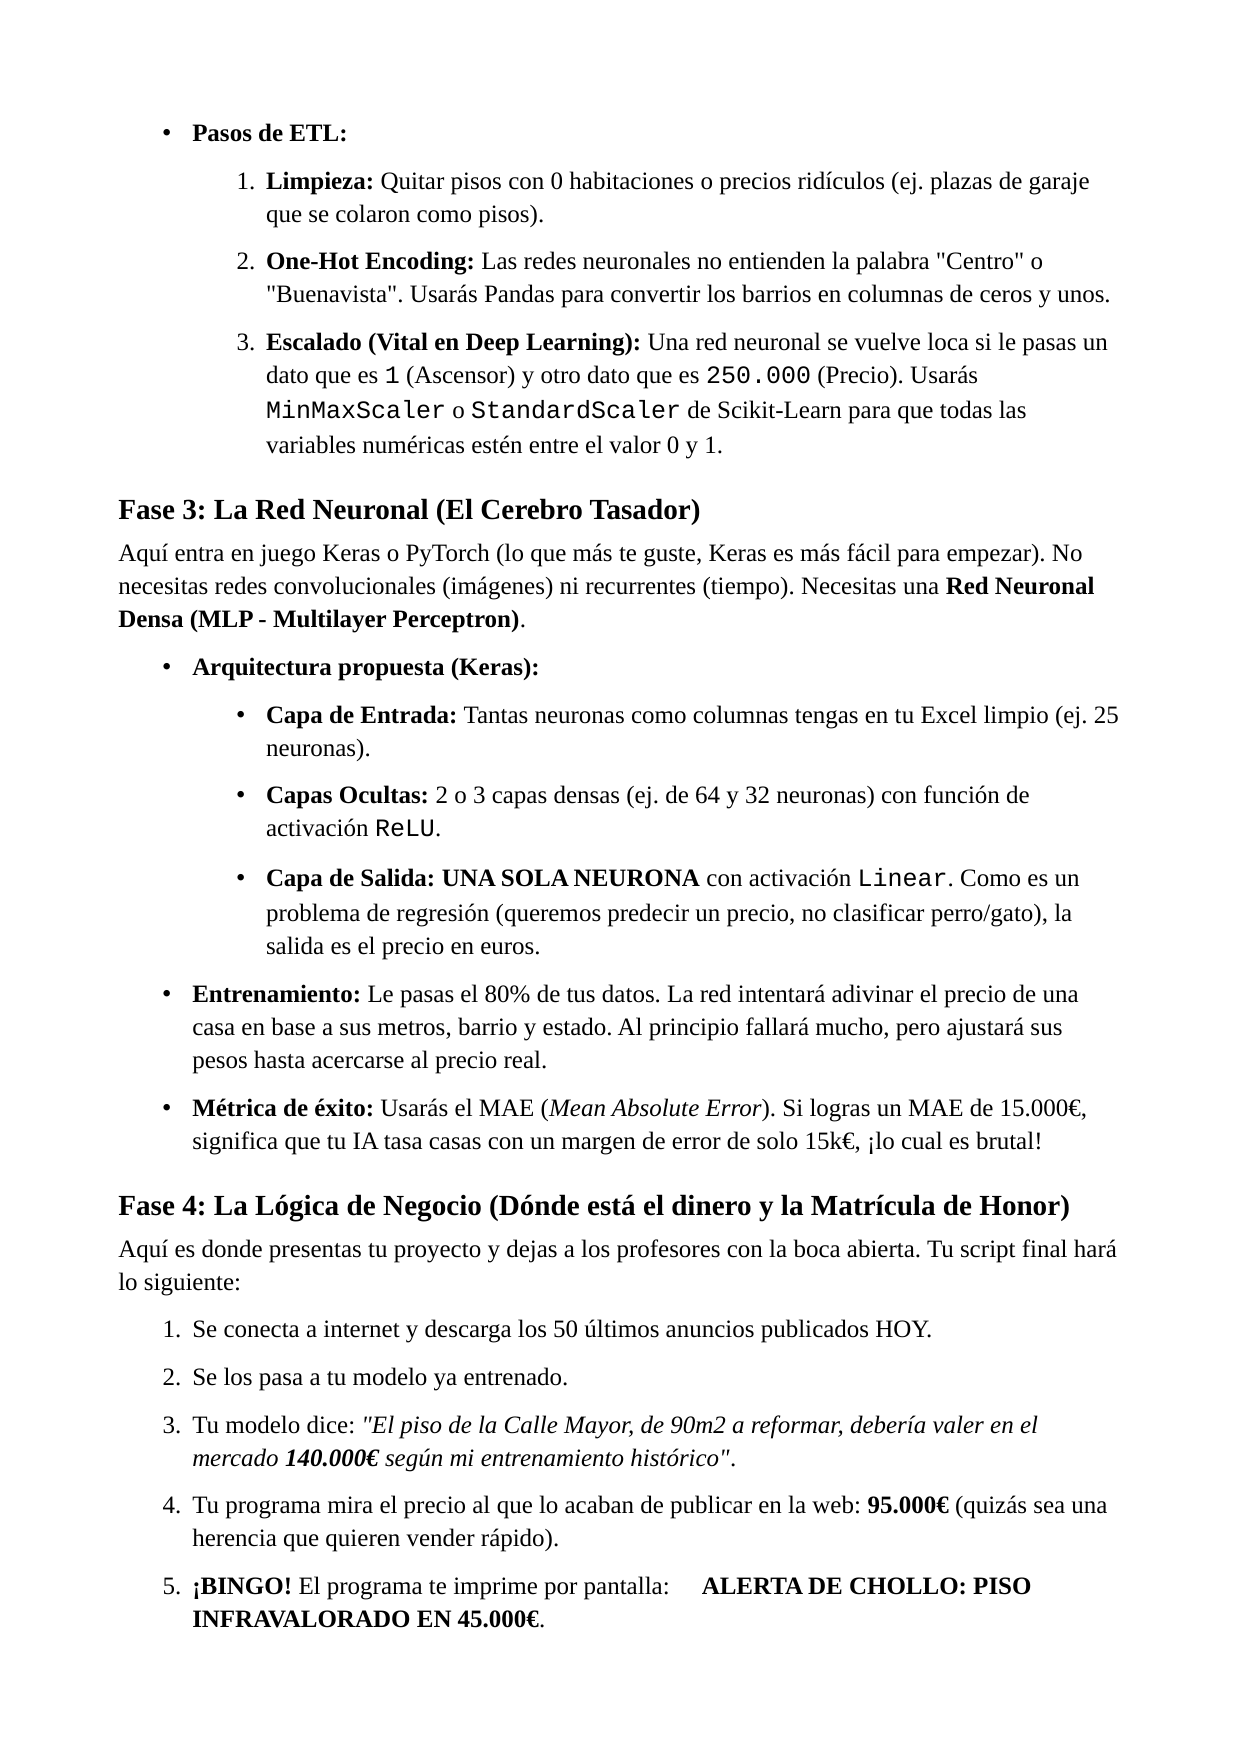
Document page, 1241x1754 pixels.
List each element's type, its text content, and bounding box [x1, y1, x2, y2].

list Capa de Salida: UNA SOLA NEURONA con activación Linear. Como es un problema de regresión (queremos predecir un precio, no clasificar perro/gato), la salida es el precio en euros. [236, 863, 1122, 960]
list Tu programa mira el precio al que lo acaban de publicar en la web: 95.000€ (quizás sea una herencia que quieren vender rápido). [162, 1490, 1122, 1552]
list One-Hot Encoding: Las redes neuronales no entienden la palabra "Centro" o "Buenavista". Usarás Pandas para convertir los barrios en columnas de ceros y unos. [236, 246, 1122, 308]
list Entrenamiento: Le pasas el 80% de tus datos. La red intentará adivinar el precio de una casa en base a sus metros, barrio y estado. Al principio fallará mucho, pero ajustará sus pesos hasta acercarse al precio real. [162, 979, 1122, 1074]
list Capas Ocultas: 2 o 3 capas densas (ej. de 64 y 32 neuronas) con función de activación ReLU. [236, 780, 1122, 844]
list Métrica de éxito: Usarás el MAE (Mean Absolute Error). Si logras un MAE de 15.000€, significa que tu IA tasa casas con un margen de error de solo 15k€, ¡lo cual es brutal! [162, 1093, 1122, 1154]
list Limpieza: Quitar pisos con 0 habitaciones o precios ridículos (ej. plazas de garaje que se colaron como pisos). [236, 166, 1122, 227]
list Arquitectura propuesta (Keras): [162, 652, 1122, 681]
list Se conecta a internet y descarga los 50 últimos anuncios publicados HOY. [162, 1314, 1122, 1343]
subtitle Fase 3: La Red Neuronal (El Cerebro Tasador) [118, 492, 1122, 526]
list Escalado (Vital en Deep Learning): Una red neuronal se vuelve loca si le pasas un dato que es 1 (Ascensor) y otro dato que es 250.000 (Precio). Usarás MinMaxScaler o StandardScaler de Scikit-Learn para que todas las variables numéricas estén entre el valor 0 y 1. [236, 327, 1122, 459]
list Capa de Entrada: Tantas neuronas como columnas tengas en tu Excel limpio (ej. 25 neuronas). [236, 700, 1122, 761]
text Aquí entra en juego Keras o PyTorch (lo que más te guste, Keras es más fácil para empezar). No necesitas redes convolucionales (imágenes) ni recurrentes (tiempo). Necesitas una Red Neuronal Densa (MLP - Multilayer Perceptron). [118, 538, 1122, 633]
subtitle Fase 4: La Lógica de Negocio (Dónde está el dinero y la Matrícula de Honor) [118, 1188, 1122, 1221]
list Pasos de ETL: [162, 118, 1122, 147]
list Se los pasa a tu modelo ya entrenado. [162, 1362, 1122, 1391]
text Aquí es donde presentas tu proyecto y dejas a los profesores con la boca abierta. Tu script final hará lo siguiente: [118, 1234, 1122, 1296]
list ¡BINGO! El programa te imprime por pantalla: 🚨 ALERTA DE CHOLLO: PISO INFRAVALORADO EN 45.000€.🚨 [162, 1571, 1122, 1633]
list Tu modelo dice: "El piso de la Calle Mayor, de 90m2 a reformar, debería valer en el mercado 140.000€ según mi entrenamiento histórico". [162, 1410, 1122, 1472]
